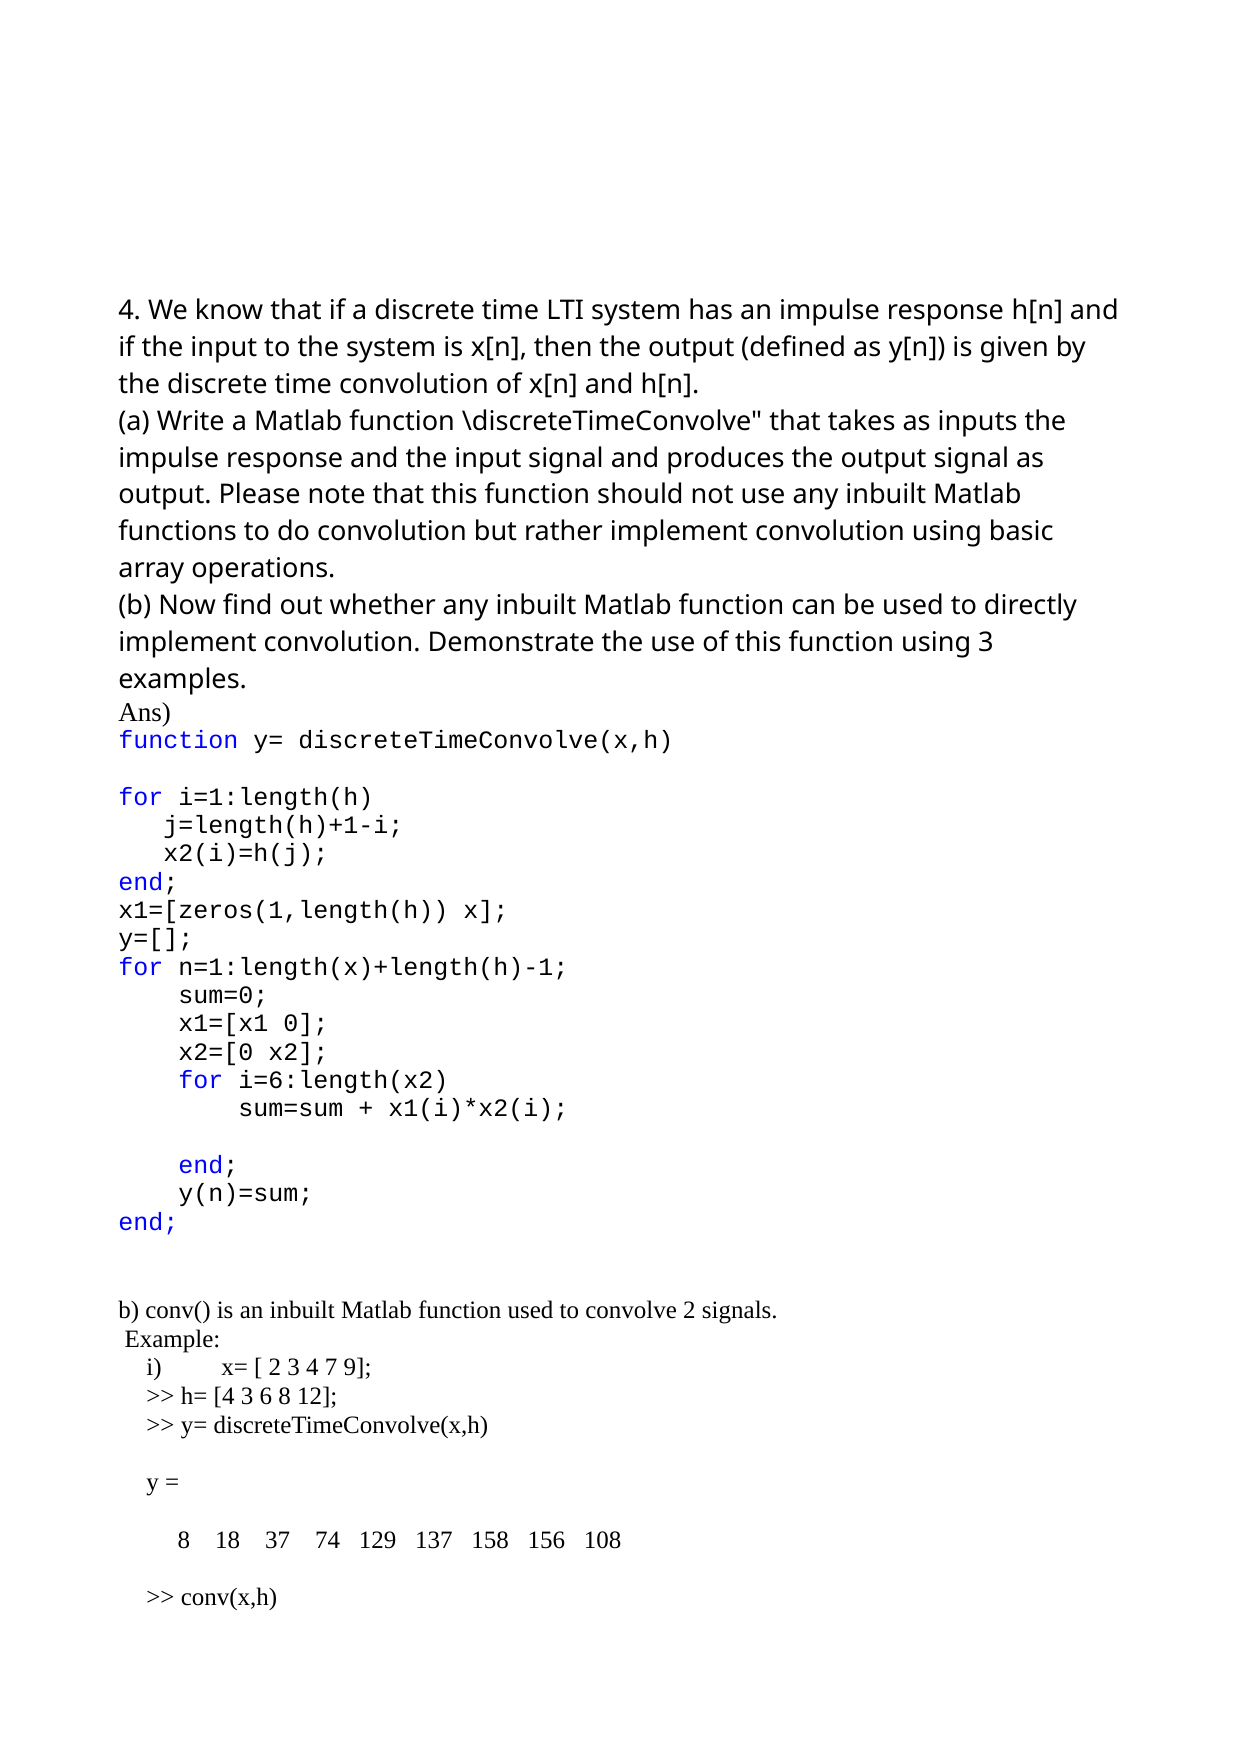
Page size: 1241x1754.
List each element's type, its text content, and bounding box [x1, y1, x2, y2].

text y = [146, 1467, 1122, 1496]
text sum=sum + x1(i)*x2(i); [118, 1096, 1122, 1124]
text x1=[zeros(1,length(h)) x]; [118, 897, 1122, 926]
text x2(i)=h(j); [118, 841, 1122, 869]
text >> y= discreteTimeConvolve(x,h) [146, 1410, 1122, 1439]
text y(n)=sum; [118, 1181, 1122, 1209]
text sum=0; [118, 982, 1122, 1011]
text >> h= [4 3 6 8 12]; [146, 1381, 1122, 1410]
text function y= discreteTimeConvolve(x,h) [118, 727, 1122, 756]
text y=[]; [118, 926, 1122, 954]
text for i=6:length(x2) [118, 1067, 1122, 1096]
text Ans) [118, 696, 1122, 727]
text for n=1:length(x)+length(h)-1; [118, 954, 1122, 982]
list x= [ 2 3 4 7 9]; [146, 1352, 1122, 1381]
text 8 18 37 74 129 137 158 156 108 [146, 1525, 1122, 1554]
text 4. We know that if a discrete time LTI system has an impulse response h[n] and if the input to the system is x[n], then the output (defined as y[n]) is given by the discrete time convolution of x[n] and h[n]. [118, 291, 1122, 401]
text for i=1:length(h) [118, 784, 1122, 812]
text Example: [118, 1324, 1122, 1352]
text >> conv(x,h) [146, 1582, 1122, 1611]
text x1=[x1 0]; [118, 1011, 1122, 1039]
text end; [118, 1152, 1122, 1181]
text (b) Now find out whether any inbuilt Matlab function can be used to directly implement convolution. Demonstrate the use of this function using 3 examples. [118, 586, 1122, 696]
text j=length(h)+1-i; [118, 812, 1122, 841]
text (a) Write a Matlab function \discreteTimeConvolve" that takes as inputs the impulse response and the input signal and produces the output signal as output. Please note that this function should not use any inbuilt Matlab functions to do convolution but rather implement convolution using basic array operations. [118, 401, 1122, 586]
text end; [118, 1209, 1122, 1237]
text x2=[0 x2]; [118, 1039, 1122, 1067]
text end; [118, 869, 1122, 897]
text b) conv() is an inbuilt Matlab function used to convolve 2 signals. [118, 1295, 1122, 1324]
